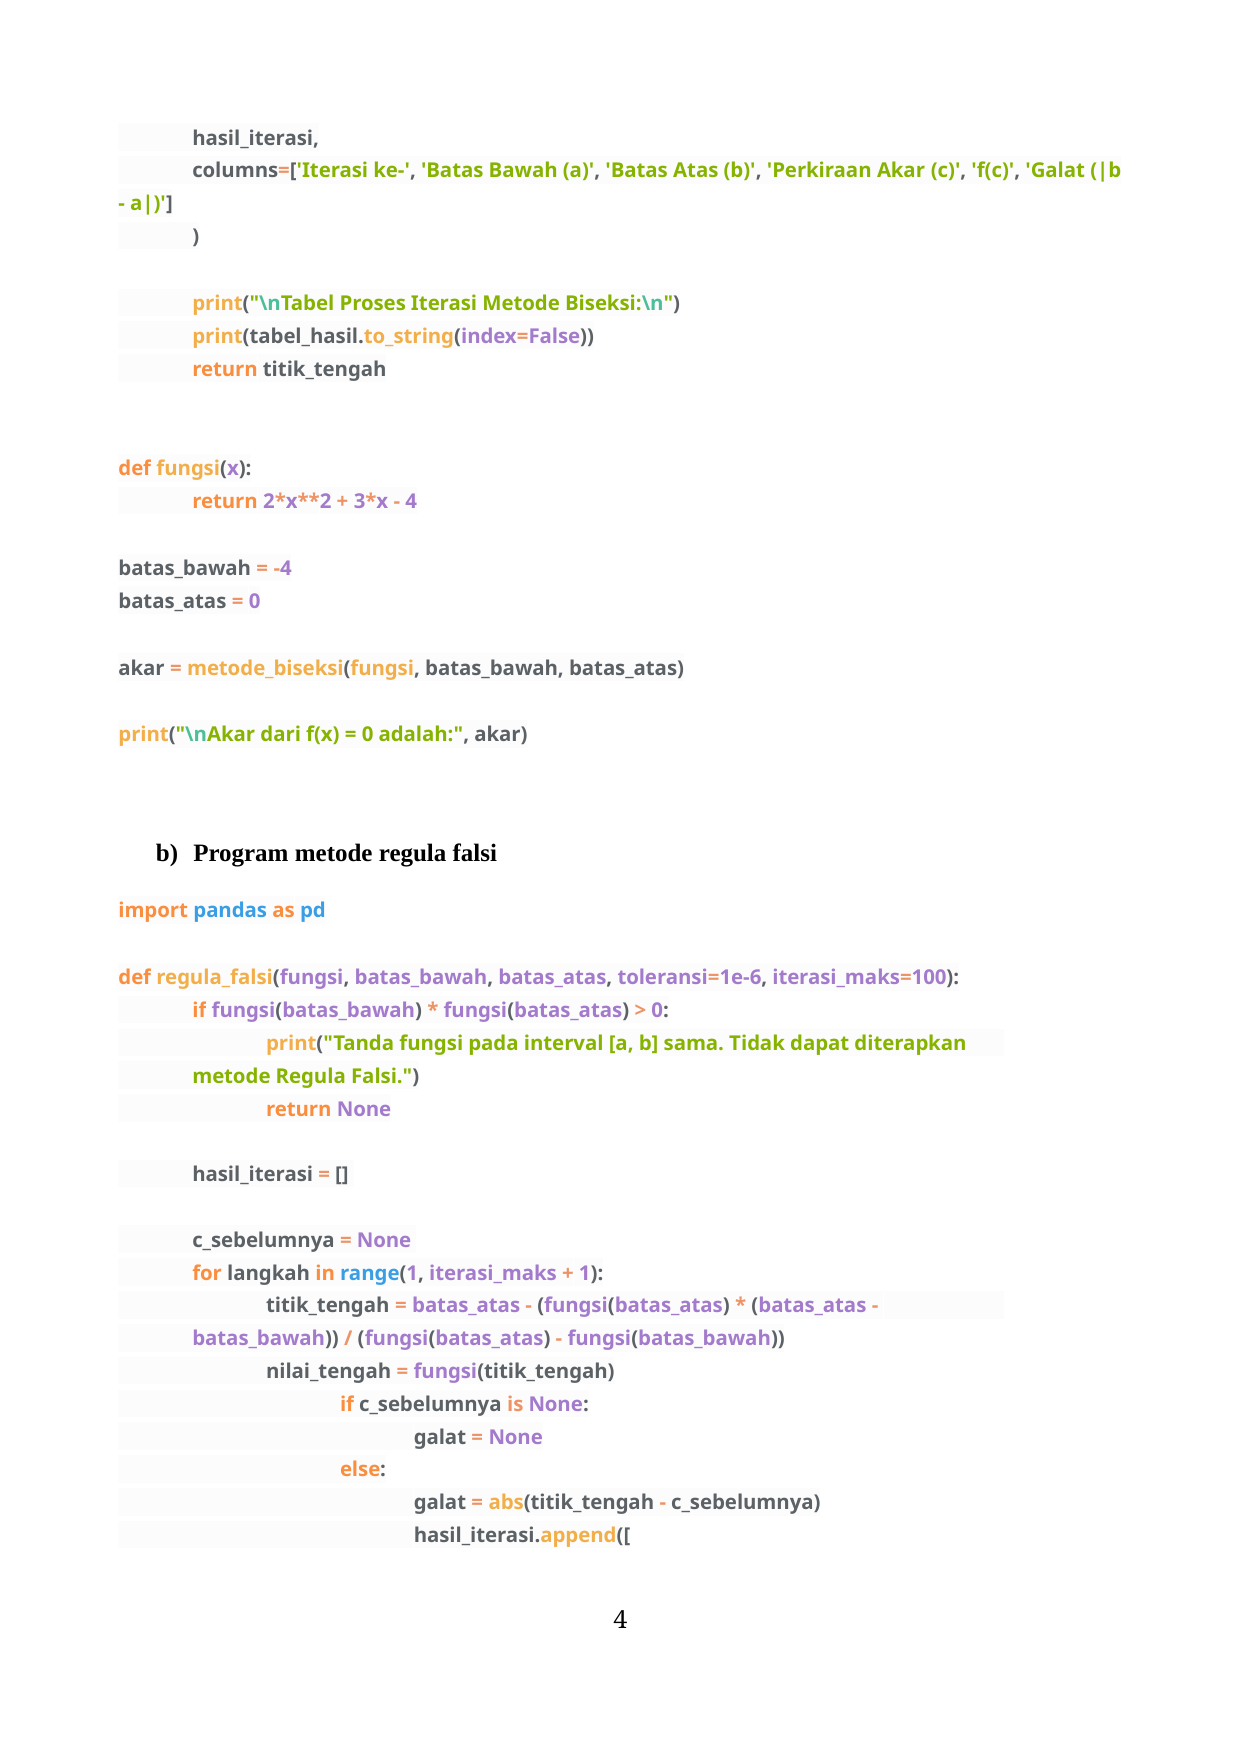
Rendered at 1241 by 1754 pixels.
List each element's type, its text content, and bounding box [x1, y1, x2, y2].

text if c_sebelumnya is None: [118, 1384, 1122, 1417]
text for langkah in range(1, iterasi_maks + 1): [118, 1253, 1122, 1286]
text columns=['Iterasi ke-', 'Batas Bawah (a)', 'Batas Atas (b)', 'Perkiraan Akar (c)', 'f(c)', 'Galat (|b - a|)'] [118, 151, 1122, 217]
text batas_atas = 0 [118, 581, 1122, 614]
list import pandas as pd [118, 896, 1122, 924]
text return 2*x**2 + 3*x - 4 [118, 482, 1122, 514]
text def fungsi(x): [118, 449, 1122, 482]
text ) [118, 217, 1122, 249]
text print("\nTabel Proses Iterasi Metode Biseksi:\n") [118, 283, 1122, 316]
text print("Tanda fungsi pada interval [a, b] sama. Tidak dapat diterapkan metode Regula Falsi.") [118, 1023, 1122, 1089]
text else: [118, 1450, 1122, 1483]
text def regula_falsi(fungsi, batas_bawah, batas_atas, toleransi=1e-6, iterasi_maks=100): [118, 958, 1122, 991]
text return titik_tengah [118, 349, 1122, 382]
text c_sebelumnya = None [118, 1220, 1122, 1253]
text nilai_tengah = fungsi(titik_tengah) [118, 1352, 1122, 1384]
text hasil_iterasi = [] [118, 1155, 1122, 1187]
text hasil_iterasi.append([ [118, 1516, 1122, 1548]
text galat = abs(titik_tengah - c_sebelumnya) [118, 1483, 1122, 1516]
text hasil_iterasi, [118, 118, 1122, 151]
text galat = None [118, 1417, 1122, 1450]
text print(tabel_hasil.to_string(index=False)) [118, 316, 1122, 349]
text batas_bawah = -4 [118, 548, 1122, 581]
text if fungsi(batas_bawah) * fungsi(batas_atas) > 0: [118, 991, 1122, 1023]
list Program metode regula falsi [156, 838, 1122, 867]
text titik_tengah = batas_atas - (fungsi(batas_atas) * (batas_atas - batas_bawah)) / (fungsi(batas_atas) - fungsi(batas_bawah)) [118, 1286, 1122, 1352]
text print("\nAkar dari f(x) = 0 adalah:", akar) [118, 715, 1122, 748]
text akar = metode_biseksi(fungsi, batas_bawah, batas_atas) [118, 648, 1122, 681]
text return None [118, 1089, 1122, 1122]
